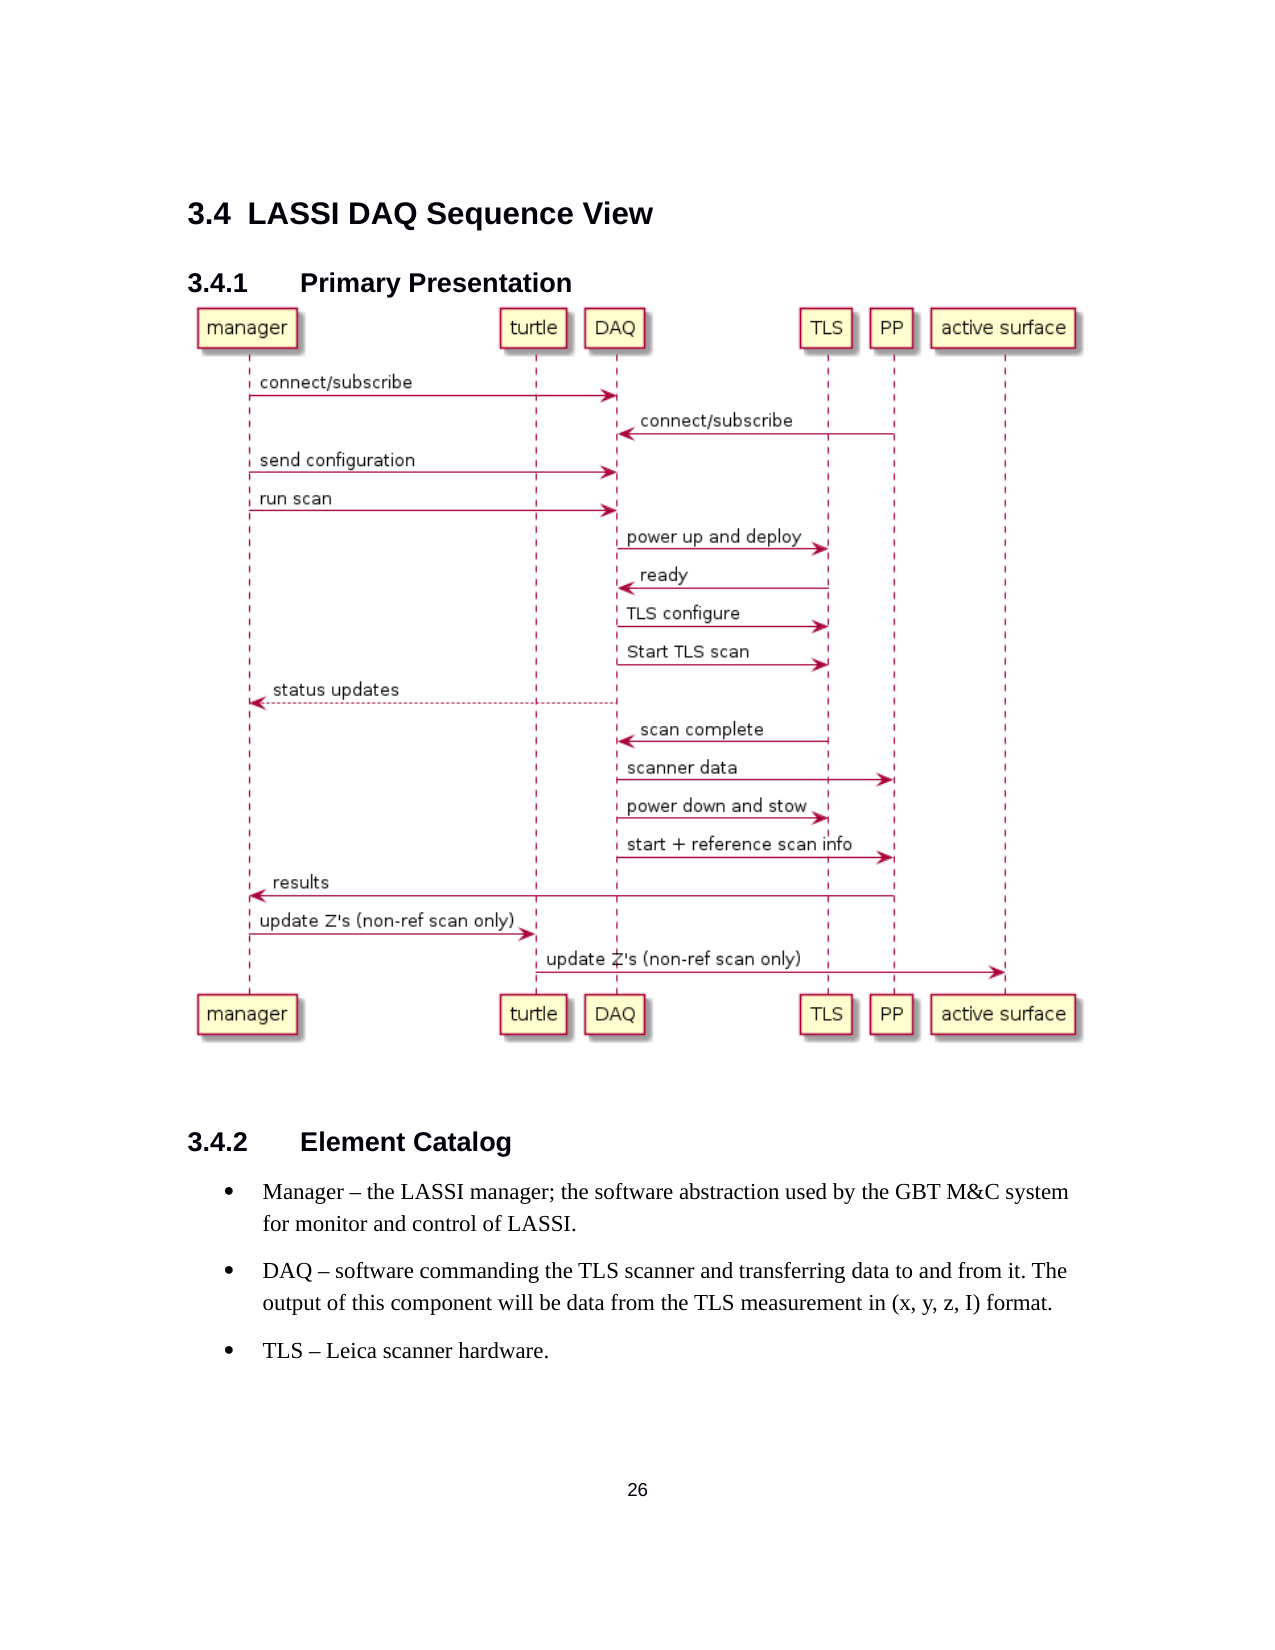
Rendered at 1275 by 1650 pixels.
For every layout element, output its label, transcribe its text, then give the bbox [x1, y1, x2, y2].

picture [187, 304, 1088, 1047]
list TLS – Leica scanner hardware. [225, 1332, 1087, 1363]
list Manager – the LASSI manager; the software abstraction used by the GBT M&C system for monitor and control of LASSI. [225, 1173, 1087, 1236]
subtitle Element Catalog [187, 1121, 1087, 1157]
list DAQ – software commanding the TLS scanner and transferring data to and from it. The output of this component will be data from the TLS measurement in (x, y, z, I) format. [225, 1253, 1087, 1315]
subtitle Primary Presentation [187, 262, 1087, 298]
subtitle LASSI DAQ Sequence View [187, 192, 1087, 231]
